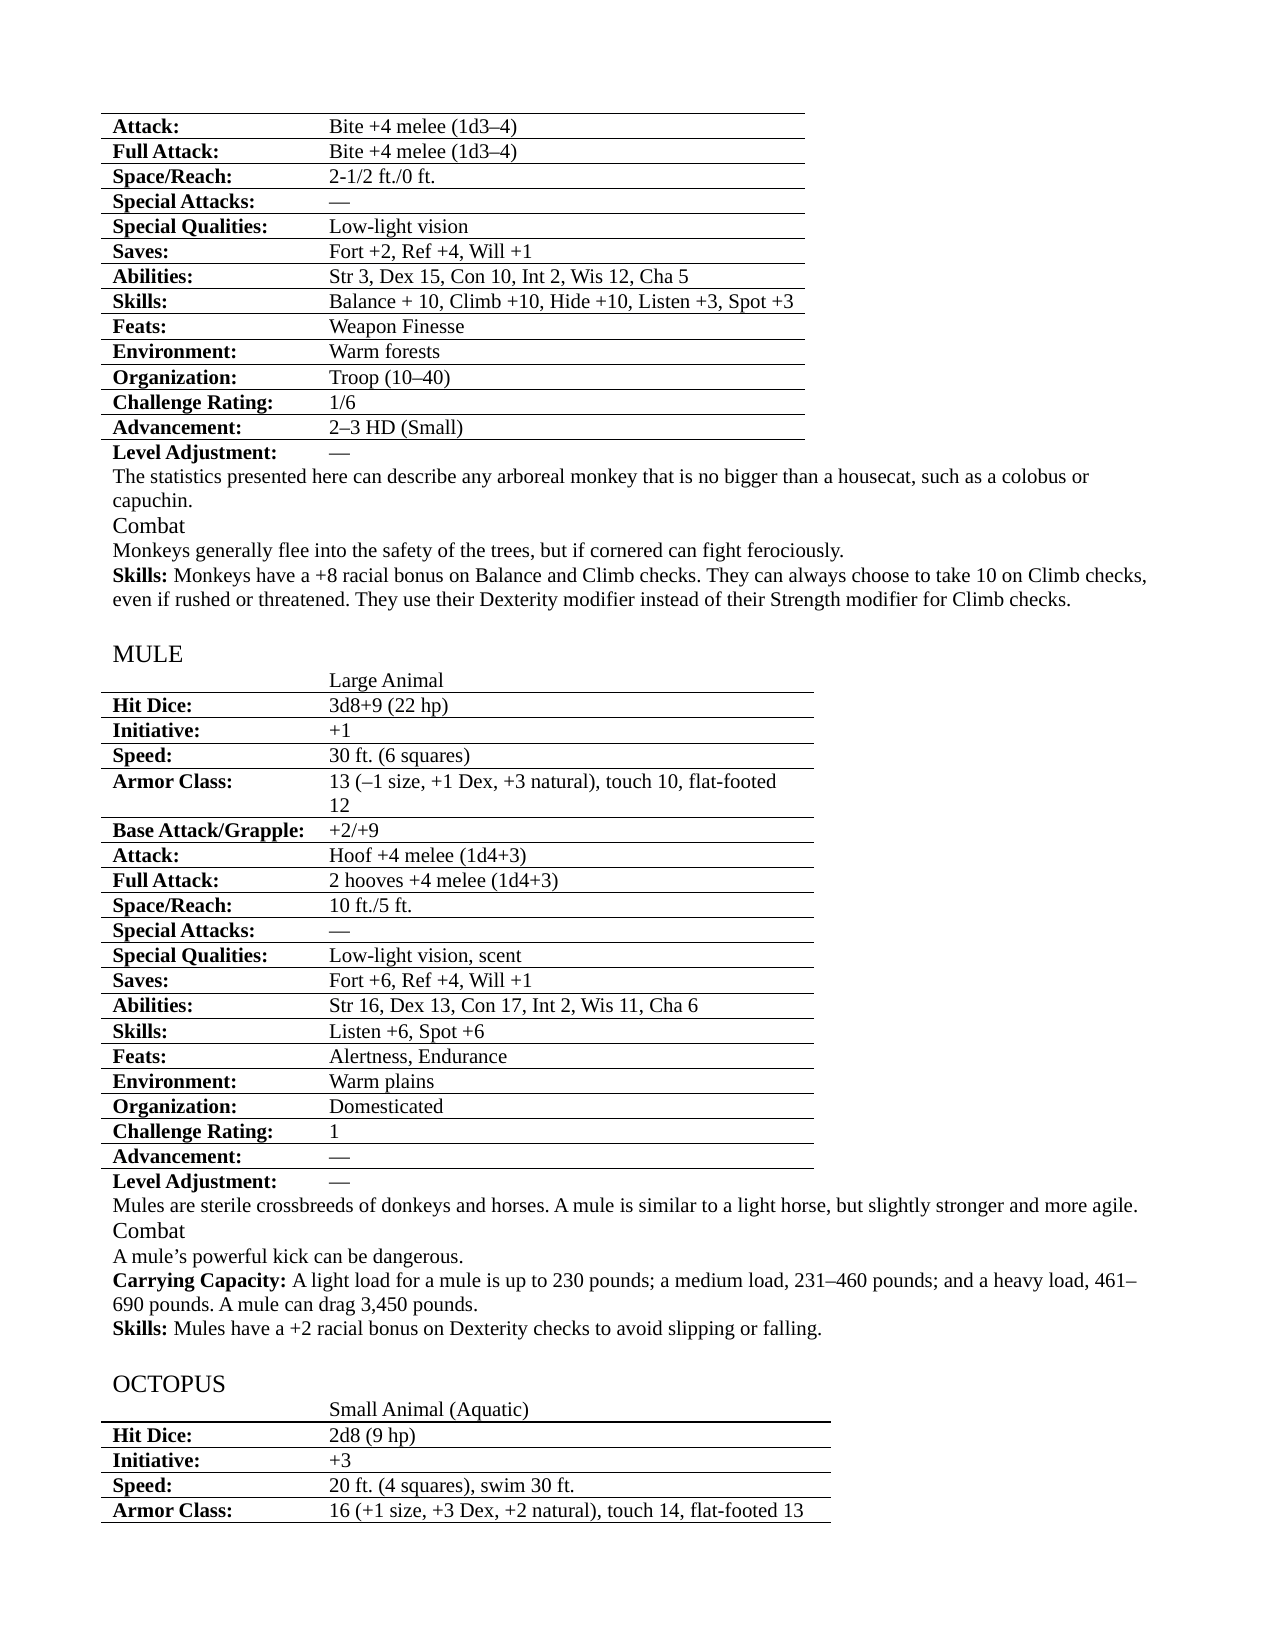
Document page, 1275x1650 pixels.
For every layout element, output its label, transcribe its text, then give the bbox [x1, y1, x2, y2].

table_cell — [318, 918, 814, 942]
table_cell Base Attack/Grapple: [101, 818, 318, 842]
text Combat [112, 512, 1162, 538]
table_header Large Animal [318, 668, 814, 692]
table_cell Special Qualities: [101, 943, 318, 967]
table_cell Initiative: [101, 1448, 318, 1472]
text MULE [112, 639, 1162, 668]
text Monkeys generally flee into the safety of the trees, but if cornered can fight ferociously. [112, 538, 1162, 562]
table_cell 3d8+9 (22 hp) [318, 693, 814, 717]
table_cell Speed: [101, 744, 318, 767]
table_cell 30 ft. (6 squares) [318, 744, 814, 767]
table_cell Attack: [101, 843, 318, 867]
table_cell Str 3, Dex 15, Con 10, Int 2, Wis 12, Cha 5 [318, 264, 805, 288]
table_cell Low-light vision [318, 214, 805, 238]
table_cell — [318, 1144, 814, 1168]
table_cell — [318, 440, 805, 464]
table_cell +1 [318, 718, 814, 742]
table_cell Abilities: [101, 264, 318, 288]
table_cell Alertness, Endurance [318, 1044, 814, 1068]
table_cell 1 [318, 1119, 814, 1143]
table_cell Special Attacks: [101, 189, 318, 213]
table_cell Armor Class: [101, 1498, 318, 1522]
table_cell Domesticated [318, 1094, 814, 1118]
table_header Small Animal (Aquatic) [318, 1398, 831, 1421]
table_cell Organization: [101, 365, 318, 389]
table_cell Environment: [101, 340, 318, 363]
text A mule’s powerful kick can be dangerous. [112, 1244, 1162, 1268]
table_cell Speed: [101, 1473, 318, 1497]
table_cell Environment: [101, 1069, 318, 1093]
table_cell +3 [318, 1448, 831, 1472]
text OCTOPUS [112, 1369, 1162, 1397]
table_cell Feats: [101, 1044, 318, 1068]
table_cell 2-1/2 ft./0 ft. [318, 164, 805, 188]
table_cell 10 ft./5 ft. [318, 893, 814, 917]
table_cell Skills: [101, 289, 318, 313]
table_cell Challenge Rating: [101, 1119, 318, 1143]
table_cell Balance + 10, Climb +10, Hide +10, Listen +3, Spot +3 [318, 289, 805, 313]
table_cell Initiative: [101, 718, 318, 742]
text Mules are sterile crossbreeds of donkeys and horses. A mule is similar to a light horse, but slightly stronger and more agile. [112, 1193, 1162, 1217]
table_cell 2d8 (9 hp) [318, 1423, 831, 1447]
table_cell — [318, 189, 805, 213]
table_cell Str 16, Dex 13, Con 17, Int 2, Wis 11, Cha 6 [318, 994, 814, 1017]
table_cell Fort +6, Ref +4, Will +1 [318, 968, 814, 992]
table_cell Advancement: [101, 415, 318, 439]
table_cell 2–3 HD (Small) [318, 415, 805, 439]
table_cell Bite +4 melee (1d3–4) [318, 139, 805, 163]
table_cell Full Attack: [101, 868, 318, 892]
table_cell Feats: [101, 314, 318, 338]
table_cell Saves: [101, 239, 318, 263]
table_cell Listen +6, Spot +6 [318, 1019, 814, 1043]
table_cell Troop (10–40) [318, 365, 805, 389]
text The statistics presented here can describe any arboreal monkey that is no bigger than a housecat, such as a colobus or capuchin. [112, 464, 1162, 512]
table_cell Attack: [101, 114, 318, 138]
table_cell Warm forests [318, 340, 805, 363]
table_cell Hit Dice: [101, 1423, 318, 1447]
table_cell 16 (+1 size, +3 Dex, +2 natural), touch 14, flat-footed 13 [318, 1498, 831, 1522]
table_cell Special Attacks: [101, 918, 318, 942]
table_cell Saves: [101, 968, 318, 992]
table_cell Warm plains [318, 1069, 814, 1093]
table_cell Skills: [101, 1019, 318, 1043]
table_cell Challenge Rating: [101, 390, 318, 414]
table_cell Full Attack: [101, 139, 318, 163]
table_cell 1/6 [318, 390, 805, 414]
table_header [101, 668, 318, 692]
table_cell Hoof +4 melee (1d4+3) [318, 843, 814, 867]
table_cell Low-light vision, scent [318, 943, 814, 967]
table_cell Weapon Finesse [318, 314, 805, 338]
table_cell Armor Class: [101, 769, 318, 817]
table_cell Special Qualities: [101, 214, 318, 238]
table_cell +2/+9 [318, 818, 814, 842]
table_cell Hit Dice: [101, 693, 318, 717]
text Skills: Mules have a +2 racial bonus on Dexterity checks to avoid slipping or falling. [112, 1316, 1162, 1340]
table_cell Space/Reach: [101, 893, 318, 917]
table_cell Advancement: [101, 1144, 318, 1168]
text Carrying Capacity: A light load for a mule is up to 230 pounds; a medium load, 231–460 pounds; and a heavy load, 461–690 pounds. A mule can drag 3,450 pounds. [112, 1268, 1162, 1316]
table_cell Bite +4 melee (1d3–4) [318, 114, 805, 138]
table_cell Level Adjustment: [101, 440, 318, 464]
table_cell 20 ft. (4 squares), swim 30 ft. [318, 1473, 831, 1497]
table_header [101, 1398, 318, 1421]
table_cell 2 hooves +4 melee (1d4+3) [318, 868, 814, 892]
table_cell — [318, 1169, 814, 1193]
table_cell Abilities: [101, 994, 318, 1017]
table_cell Fort +2, Ref +4, Will +1 [318, 239, 805, 263]
table_cell Space/Reach: [101, 164, 318, 188]
table_cell Level Adjustment: [101, 1169, 318, 1193]
table_cell Organization: [101, 1094, 318, 1118]
text Combat [112, 1217, 1162, 1244]
text Skills: Monkeys have a +8 racial bonus on Balance and Climb checks. They can always choose to take 10 on Climb checks, even if rushed or threatened. They use their Dexterity modifier instead of their Strength modifier for Climb checks. [112, 562, 1162, 611]
table_cell 13 (–1 size, +1 Dex, +3 natural), touch 10, flat-footed 12 [318, 769, 814, 817]
